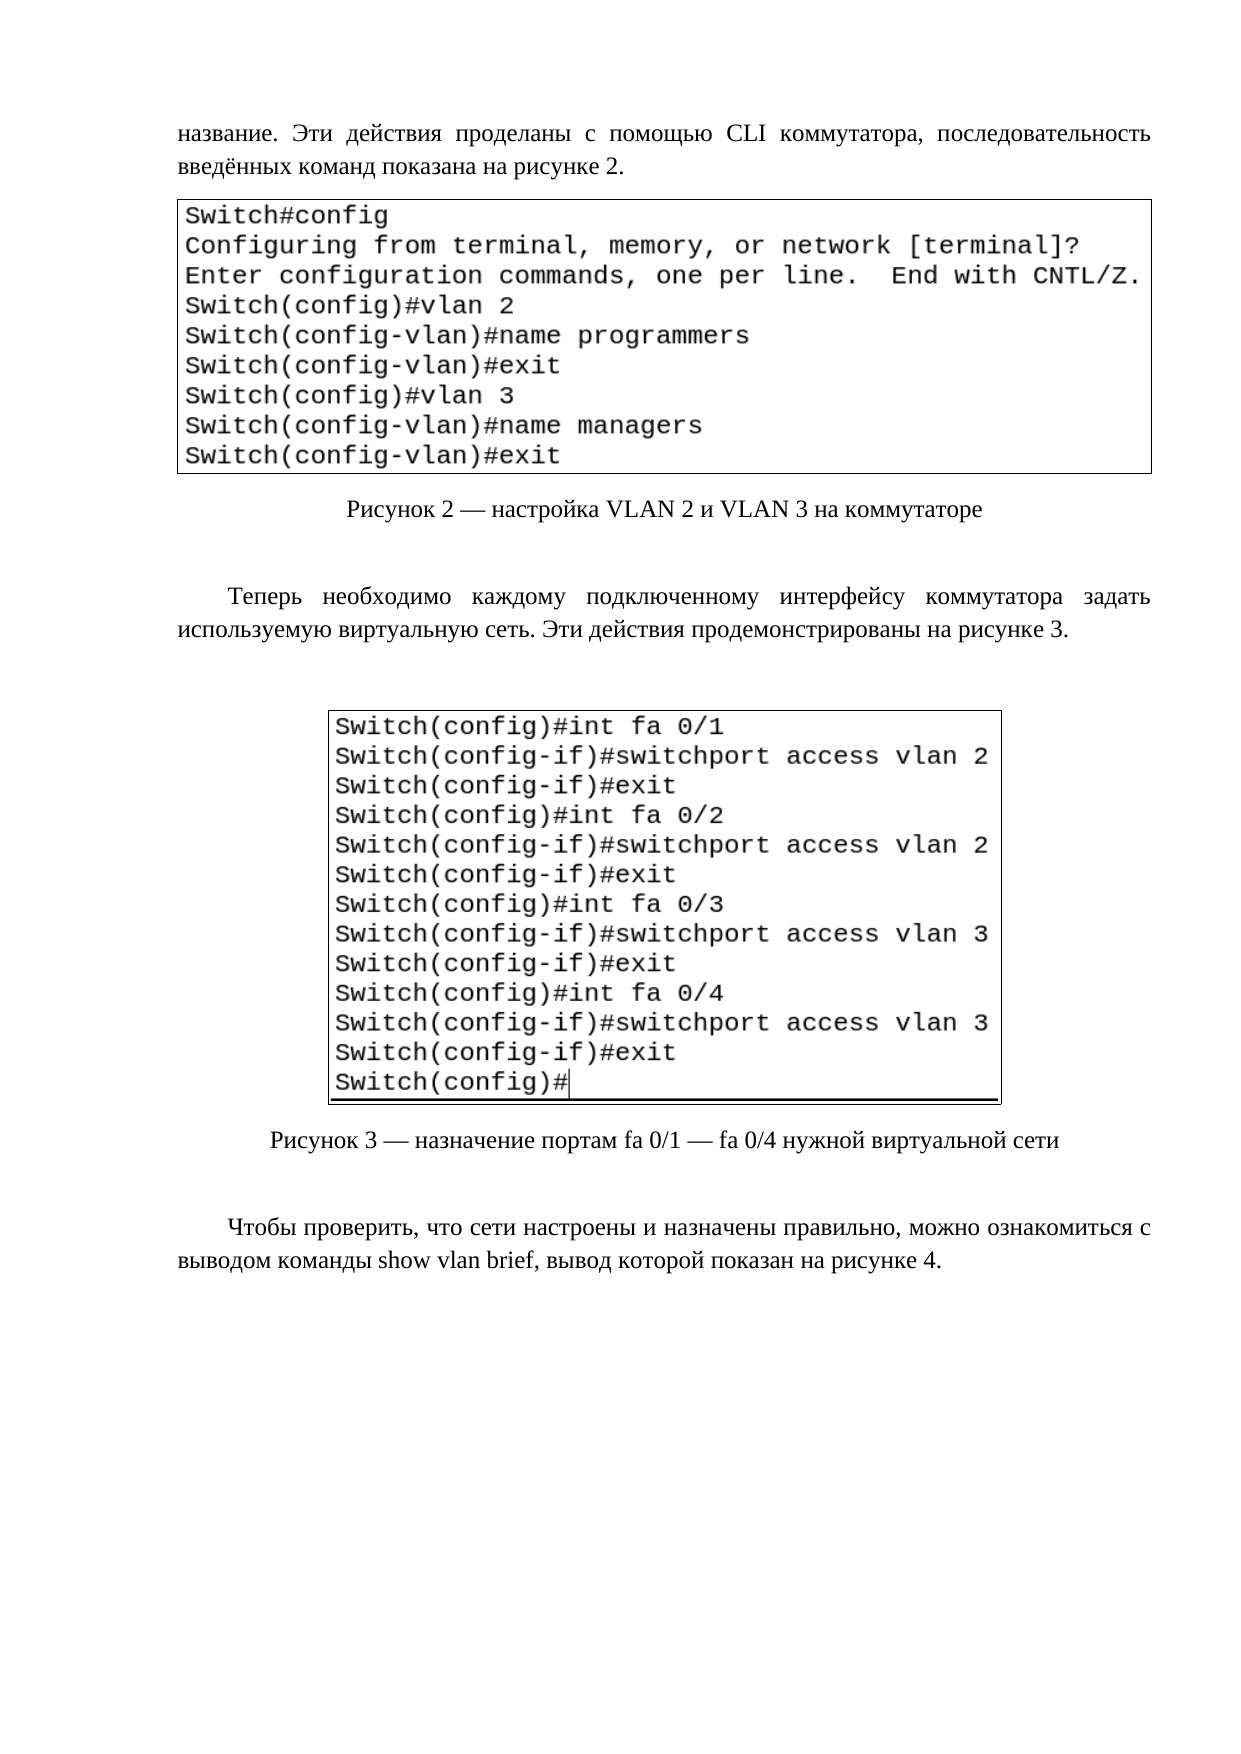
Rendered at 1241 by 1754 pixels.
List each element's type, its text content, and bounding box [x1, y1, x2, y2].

text Рисунок 3 — назначение портам fa 0/1 — fa 0/4 нужной виртуальной сети [177, 709, 1152, 1153]
text Теперь необходимо каждому подключенному интерфейсу коммутатора задать используемую виртуальную сеть. Эти действия продемонстрированы на рисунке 3. [177, 581, 1152, 643]
picture [330, 712, 998, 1101]
text Чтобы проверить, что сети настроены и назначены правильно, можно ознакомиться с выводом команды show vlan brief, вывод которой показан на рисунке 4. [177, 1212, 1152, 1274]
picture [180, 201, 1149, 471]
text название. Эти действия проделаны с помощью CLI коммутатора, последовательность введённых команд показана на рисунке 2. [177, 118, 1152, 180]
text Рисунок 2 — настройка VLAN 2 и VLAN 3 на коммутаторе [177, 474, 1152, 523]
